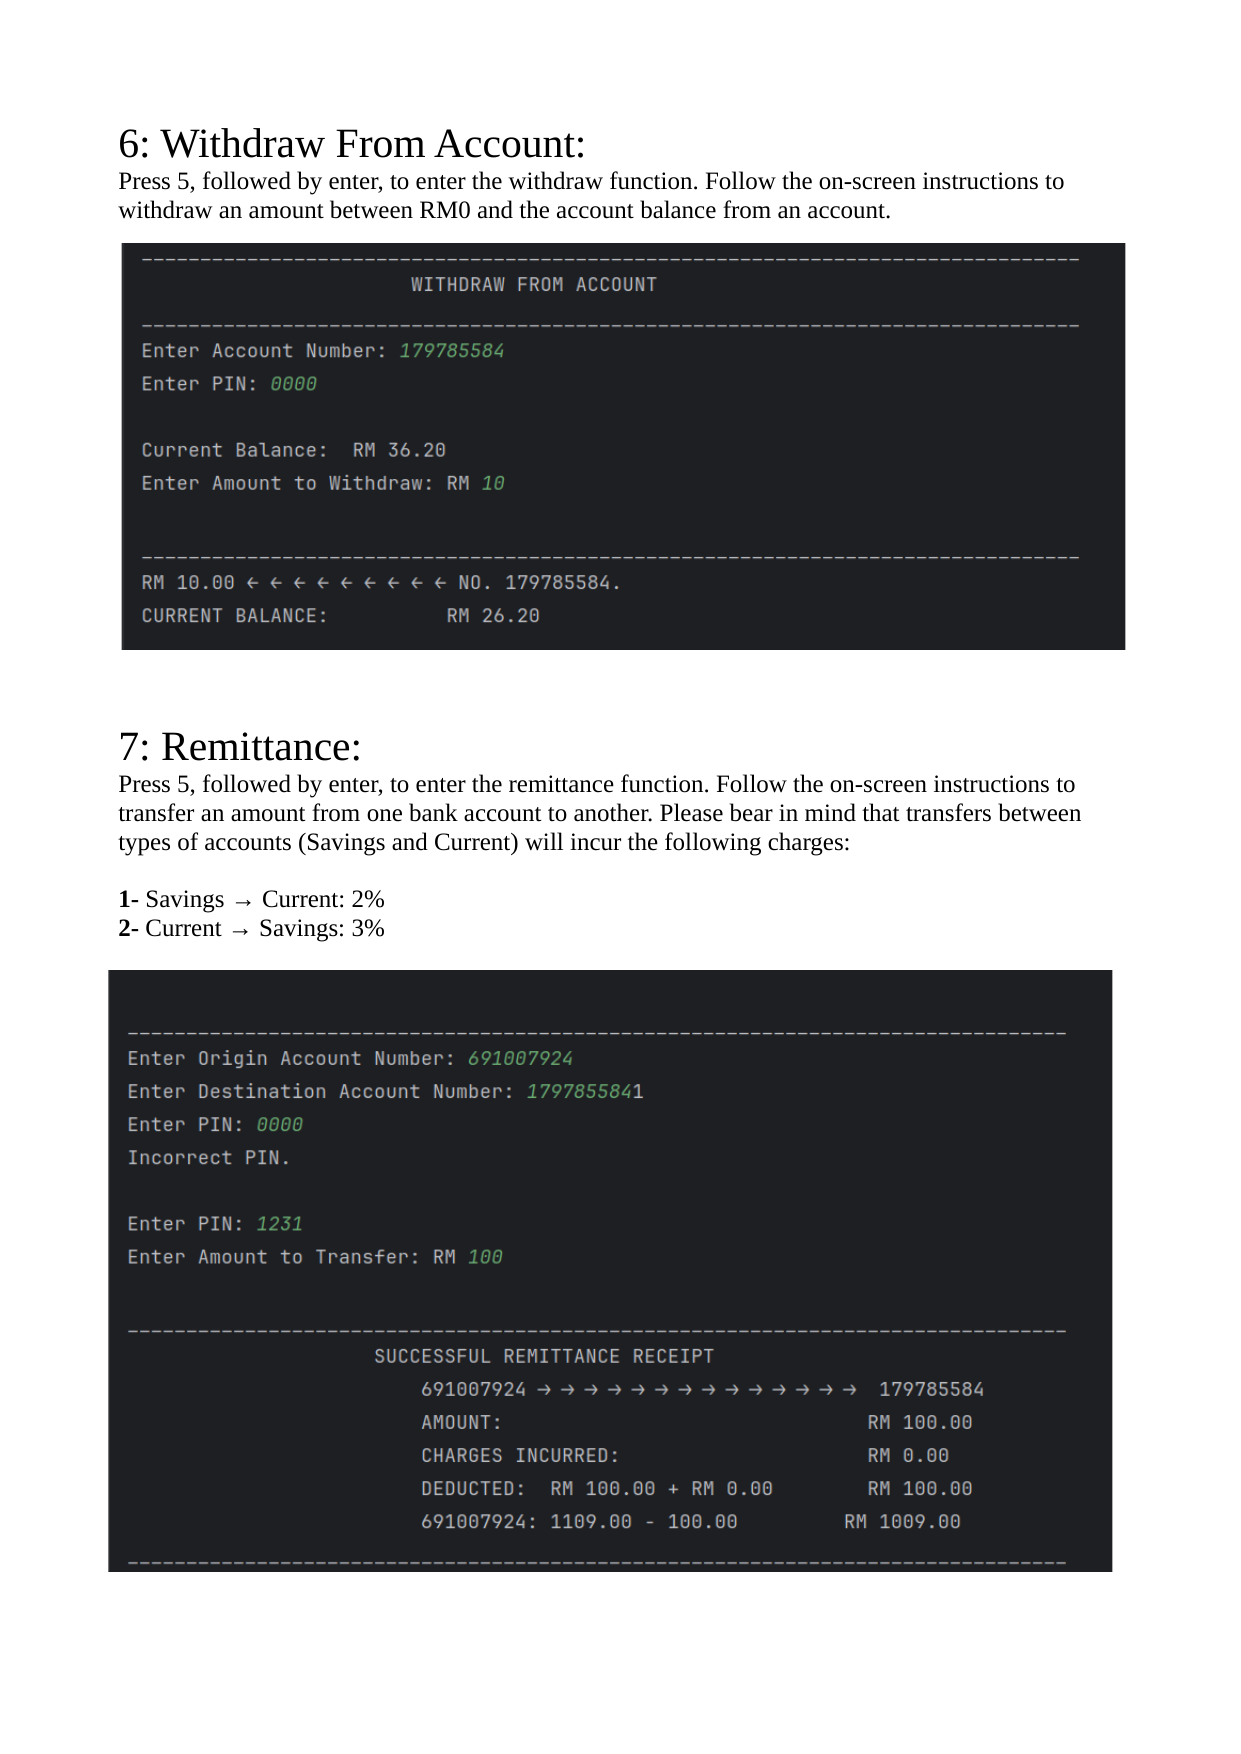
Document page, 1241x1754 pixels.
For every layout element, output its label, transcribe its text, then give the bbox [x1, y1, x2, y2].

text 2- Current → Savings: 3% [118, 913, 1122, 942]
text Press 5, followed by enter, to enter the remittance function. Follow the on-screen instructions to transfer an amount from one bank account to another. Please bear in mind that transfers between types of accounts (Savings and Current) will incur the following charges: [118, 769, 1122, 884]
text 6: Withdraw From Account: [118, 118, 1122, 166]
picture [121, 243, 1126, 650]
text 1- Savings → Current: 2% [118, 884, 1122, 913]
text 7: Remittance: [118, 721, 1122, 769]
text Press 5, followed by enter, to enter the withdraw function. Follow the on-screen instructions to withdraw an amount between RM0 and the account balance from an account. [118, 166, 1122, 223]
picture [108, 970, 1113, 1572]
